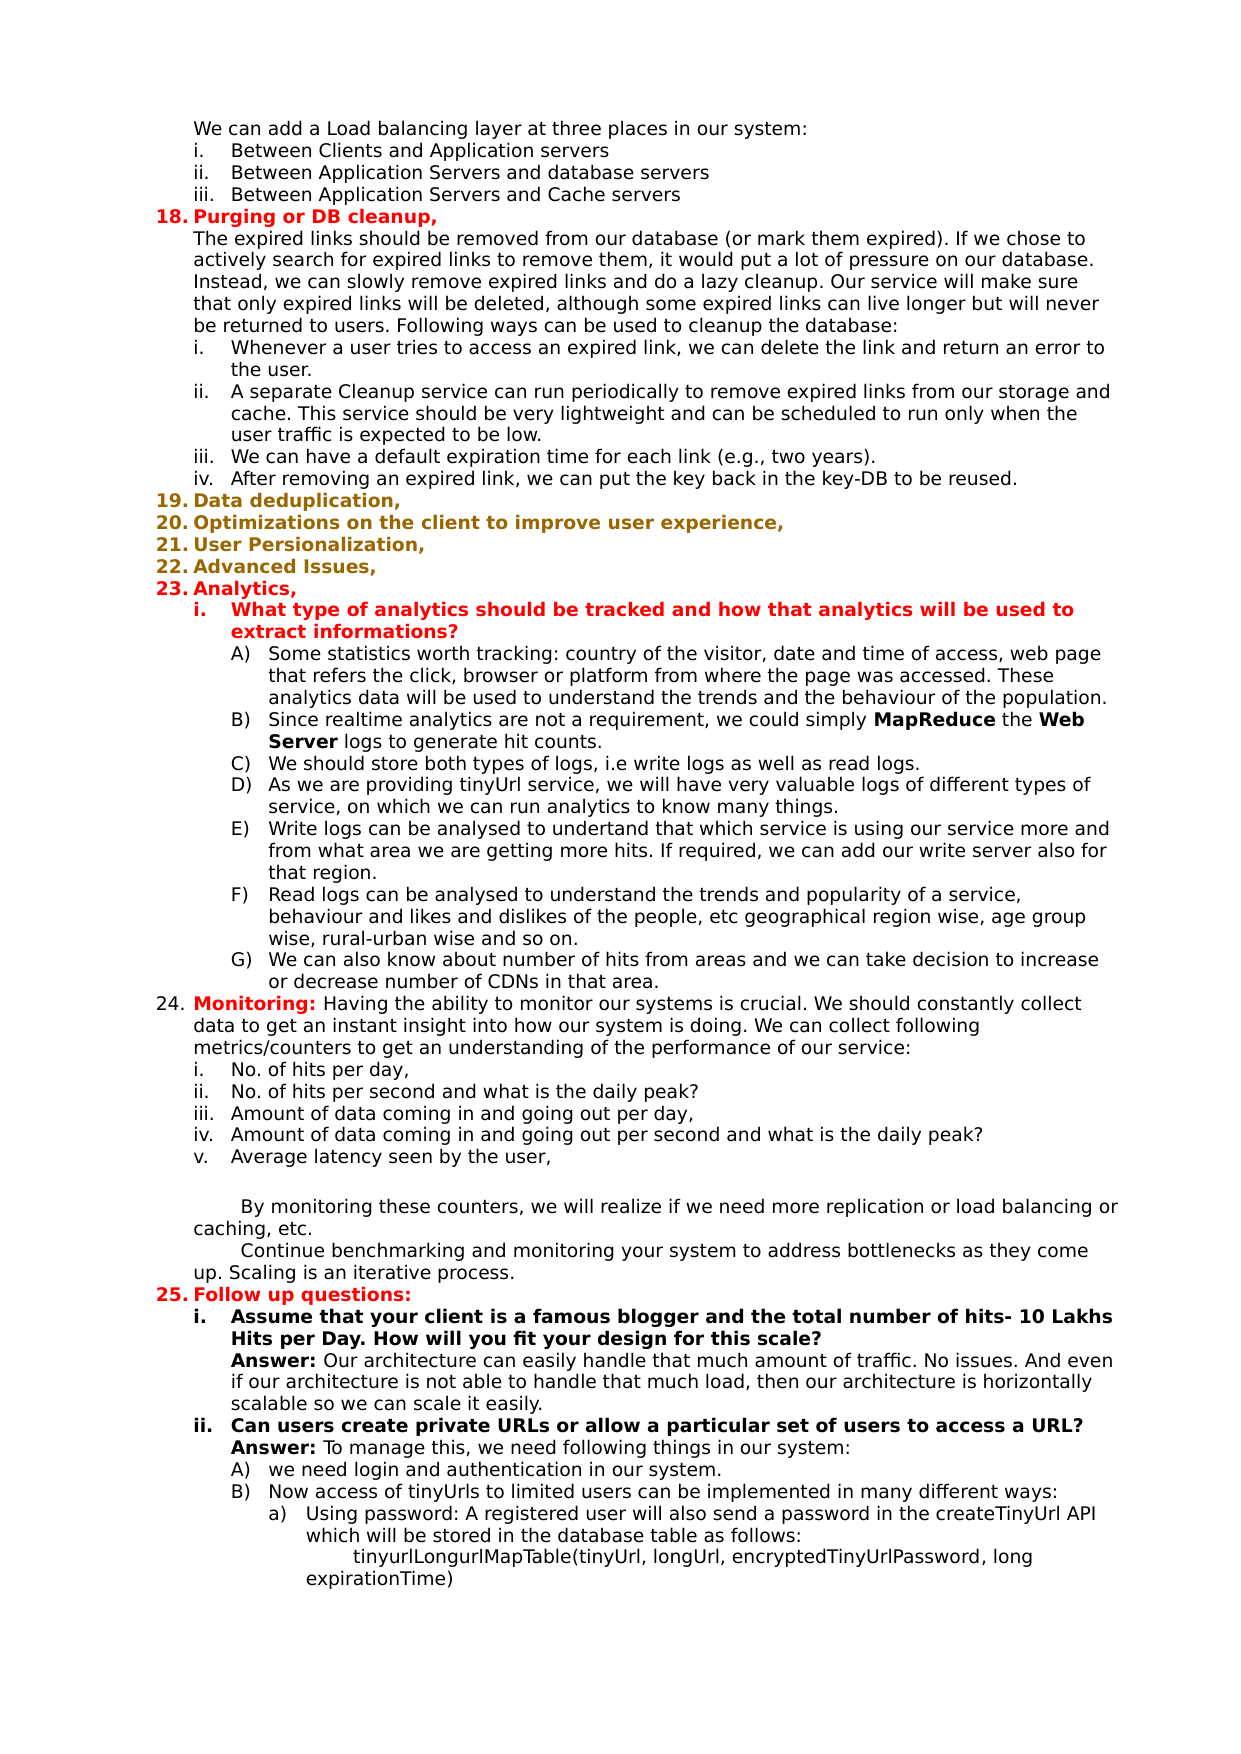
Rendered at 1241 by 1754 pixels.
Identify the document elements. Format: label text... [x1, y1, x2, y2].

list we need login and authentication in our system. [231, 1459, 1122, 1481]
list No. of hits per day, [193, 1059, 1122, 1081]
list Purging or DB cleanup, [156, 206, 1122, 227]
list Between Clients and Application servers [193, 140, 1122, 162]
list Between Application Servers and Cache servers [193, 184, 1122, 206]
list Data deduplication, [156, 490, 1122, 512]
list Follow up questions: [156, 1284, 1122, 1306]
list We should store both types of logs, i.e write logs as well as read logs. [231, 752, 1122, 774]
list Average latency seen by the user, [193, 1146, 1122, 1168]
list Optimizations on the client to improve user experience, [156, 512, 1122, 534]
list Answer: Our architecture can easily handle that much amount of traffic. No issues. And even if our architecture is not able to handle that much load, then our architecture is horizontally scalable so we can scale it easily. [193, 1349, 1122, 1415]
list As we are providing tinyUrl service, we will have very valuable logs of different types of service, on which we can run analytics to know many things. [231, 774, 1122, 818]
list What type of analytics should be tracked and how that analytics will be used to extract informations? [193, 599, 1122, 643]
list No. of hits per second and what is the daily peak? [193, 1081, 1122, 1102]
list tinyurlLongurlMapTable(tinyUrl, longUrl, encryptedTinyUrlPassword, long expirationTime) [268, 1546, 1122, 1590]
list Some statistics worth tracking: country of the visitor, date and time of access, web page that refers the click, browser or platform from where the page was accessed. These analytics data will be used to understand the trends and the behaviour of the population. [231, 643, 1122, 709]
list Write logs can be analysed to undertand that which service is using our service more and from what area we are getting more hits. If required, we can add our write server also for that region. [231, 818, 1122, 884]
list The expired links should be removed from our database (or mark them expired). If we chose to actively search for expired links to remove them, it would put a lot of pressure on our database. Instead, we can slowly remove expired links and do a lazy cleanup. Our service will make sure that only expired links will be deleted, although some expired links can live longer but will never be returned to users. Following ways can be used to cleanup the database: [156, 227, 1122, 337]
list Since realtime analytics are not a requirement, we could simply MapReduce the Web Server logs to generate hit counts. [231, 709, 1122, 752]
list After removing an expired link, we can put the key back in the key-DB to be reused. [193, 468, 1122, 490]
list Whenever a user tries to access an expired link, we can delete the link and return an error to the user. [193, 337, 1122, 381]
list Advanced Issues, [156, 556, 1122, 577]
list We can also know about number of hits from areas and we can take decision to increase or decrease number of CDNs in that area. [231, 949, 1122, 993]
list Read logs can be analysed to understand the trends and popularity of a service, behaviour and likes and dislikes of the people, etc geographical region wise, age group wise, rural-urban wise and so on. [231, 884, 1122, 949]
list Between Application Servers and database servers [193, 162, 1122, 184]
list We can have a default expiration time for each link (e.g., two years). [193, 446, 1122, 468]
list Now access of tinyUrls to limited users can be implemented in many different ways: [231, 1481, 1122, 1503]
list Analytics, [156, 577, 1122, 599]
list Amount of data coming in and going out per second and what is the daily peak? [193, 1124, 1122, 1146]
list Monitoring: Having the ability to monitor our systems is crucial. We should constantly collect data to get an instant insight into how our system is doing. We can collect following metrics/counters to get an understanding of the performance of our service: [156, 993, 1122, 1059]
list Continue benchmarking and monitoring your system to address bottlenecks as they come up. Scaling is an iterative process. [156, 1240, 1122, 1284]
list By monitoring these counters, we will realize if we need more replication or load balancing or caching, etc. [156, 1196, 1122, 1240]
list User Persionalization, [156, 534, 1122, 556]
list A separate Cleanup service can run periodically to remove expired links from our storage and cache. This service should be very lightweight and can be scheduled to run only when the user traffic is expected to be low. [193, 381, 1122, 446]
list Amount of data coming in and going out per day, [193, 1102, 1122, 1124]
list Using password: A registered user will also send a password in the createTinyUrl API which will be stored in the database table as follows: [268, 1503, 1122, 1546]
list Assume that your client is a famous blogger and the total number of hits- 10 Lakhs Hits per Day. How will you fit your design for this scale? [193, 1306, 1122, 1349]
list We can add a Load balancing layer at three places in our system: [156, 118, 1122, 140]
list Answer: To manage this, we need following things in our system: [193, 1437, 1122, 1459]
list Can users create private URLs or allow a particular set of users to access a URL? [193, 1415, 1122, 1437]
